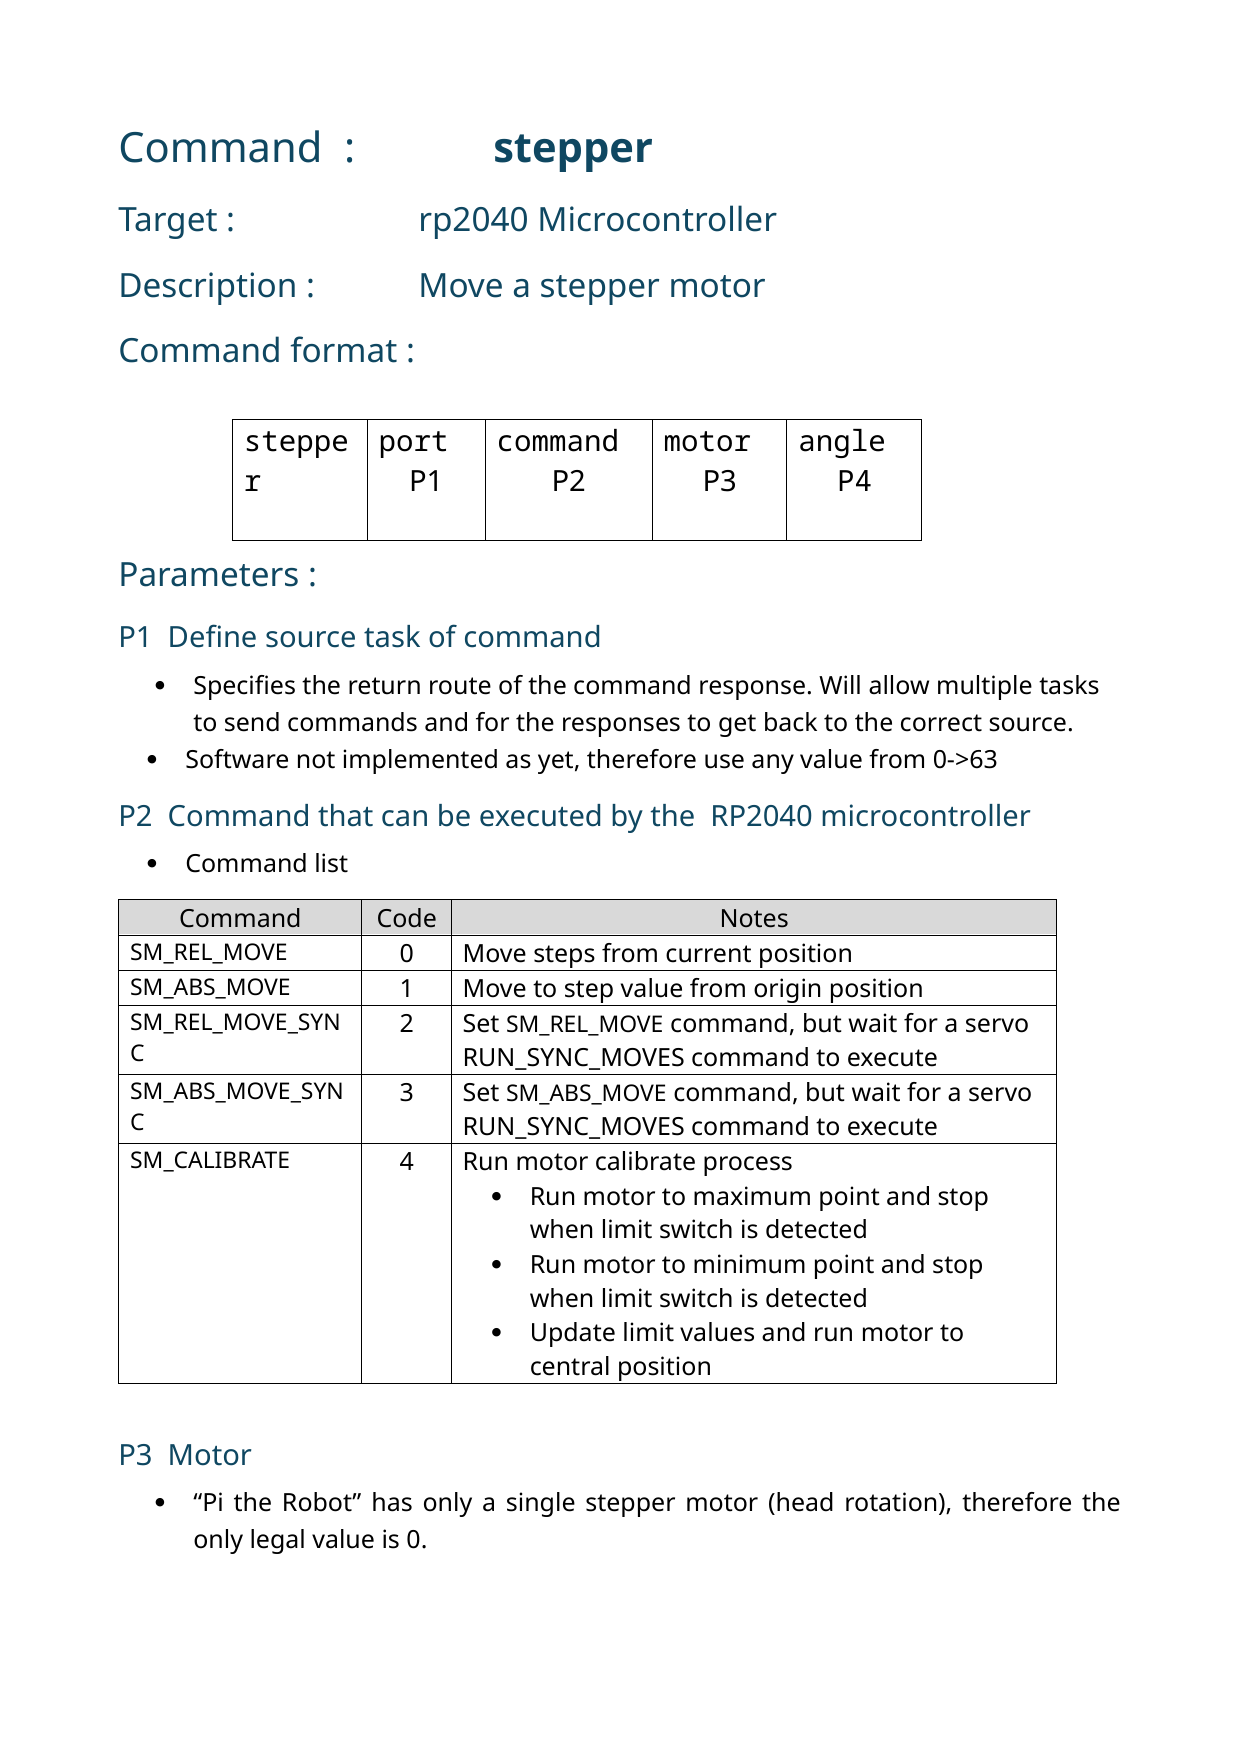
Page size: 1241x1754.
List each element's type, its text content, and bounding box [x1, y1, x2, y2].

table_header port P1 [368, 420, 485, 539]
table_cell Set SM_ABS_MOVE command, but wait for a servo RUN_SYNC_MOVES command to execute [452, 1075, 1056, 1143]
subtitle Command : stepper [118, 118, 1122, 175]
table_cell SM_ABS_MOVE_SYNC [119, 1075, 361, 1143]
table_header Notes [452, 900, 1056, 934]
table_header motor P3 [653, 420, 786, 539]
subtitle P3 Motor [118, 1434, 1122, 1474]
table_cell 3 [362, 1075, 451, 1143]
table_cell SM_CALIBRATE [119, 1144, 361, 1382]
subtitle P2 Command that can be executed by the RP2040 microcontroller [118, 795, 1122, 834]
table_cell SM_ABS_MOVE [119, 971, 361, 1005]
list Software not implemented as yet, therefore use any value from 0->63 [148, 741, 1122, 775]
subtitle Target : rp2040 Microcontroller [118, 196, 1122, 241]
subtitle Command format : [118, 327, 1122, 373]
list Command list [148, 846, 1122, 880]
table_header angle P4 [787, 420, 921, 539]
subtitle Description : Move a stepper motor [118, 262, 1122, 307]
list “Pi the Robot” has only a single stepper motor (head rotation), therefore the only legal value is 0. [156, 1485, 1122, 1556]
table_cell SM_REL_MOVE [119, 936, 361, 969]
table_header stepper [233, 420, 367, 539]
table_header Code [362, 900, 451, 934]
table_header Command [119, 900, 361, 934]
table_cell Run motor calibrate process Run motor to maximum point and stop when limit switch is detected Run motor to minimum point and stop when limit switch is detected Update limit values and run motor to central position [452, 1144, 1056, 1382]
table_cell Move to step value from origin position [452, 971, 1056, 1005]
subtitle P1 Define source task of command [118, 617, 1122, 656]
table_cell 1 [362, 971, 451, 1005]
table_cell 2 [362, 1006, 451, 1074]
table_cell 4 [362, 1144, 451, 1382]
table_cell Set SM_REL_MOVE command, but wait for a servo RUN_SYNC_MOVES command to execute [452, 1006, 1056, 1074]
list Specifies the return route of the command response. Will allow multiple tasks to send commands and for the responses to get back to the correct source. [156, 668, 1122, 739]
table_header command P2 [486, 420, 652, 539]
table_cell Move steps from current position [452, 936, 1056, 969]
subtitle Parameters : [118, 551, 1122, 596]
table_cell 0 [362, 936, 451, 969]
table_cell SM_REL_MOVE_SYNC [119, 1006, 361, 1074]
